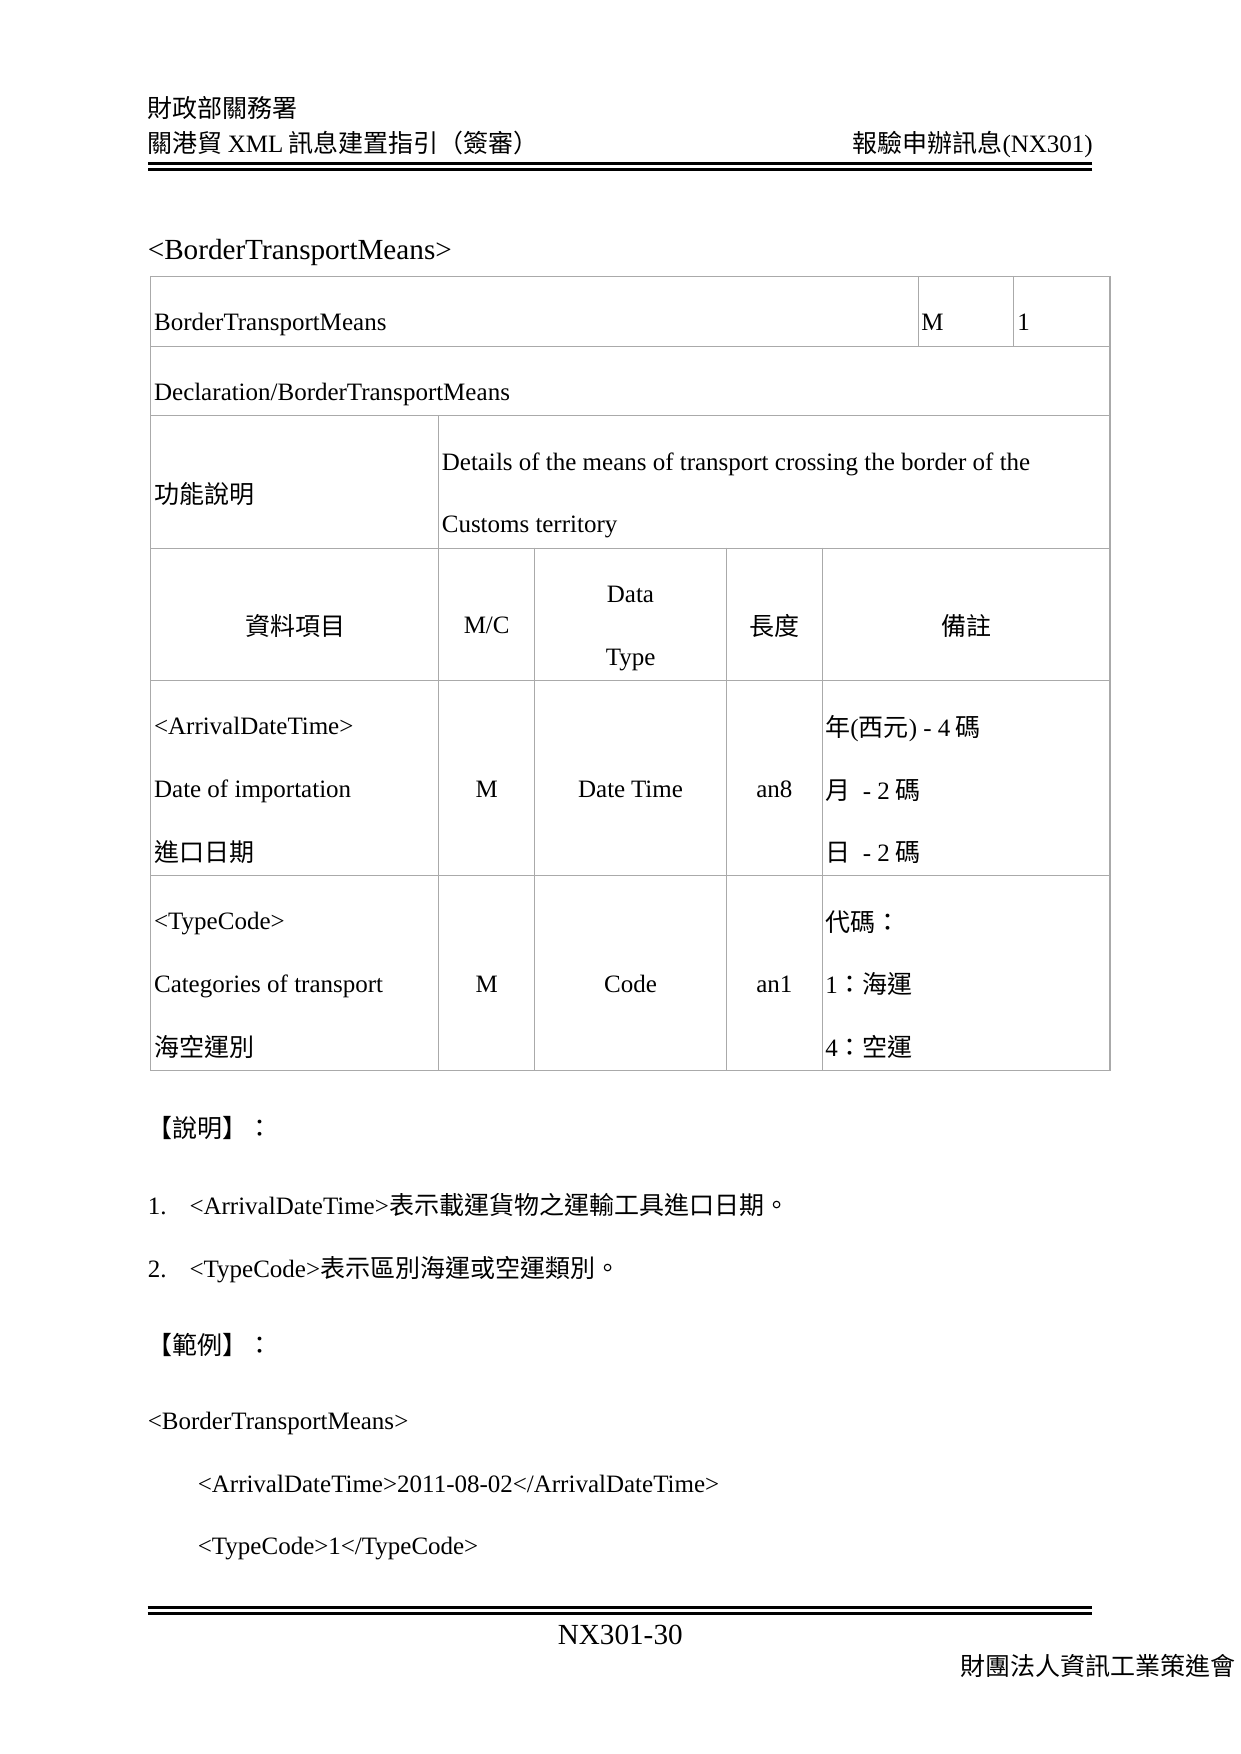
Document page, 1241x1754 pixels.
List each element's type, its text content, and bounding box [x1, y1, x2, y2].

table_cell Declaration/BorderTransportMeans [151, 347, 1109, 415]
subtitle <BorderTransportMeans> [148, 207, 1092, 269]
table_cell 功能說明 [151, 416, 438, 548]
table_cell Data Type [535, 549, 726, 680]
table_cell <TypeCode> Categories of transport 海空運別 [151, 876, 438, 1069]
subtitle <BorderTransportMeans> [148, 1379, 1092, 1441]
table_cell 資料項目 [151, 549, 438, 680]
table_cell an1 [727, 876, 822, 1069]
table_header BorderTransportMeans [151, 277, 918, 346]
table_cell Details of the means of transport crossing the border of the Customs territory [439, 416, 1109, 548]
table_cell Code [535, 876, 726, 1069]
table_cell 備註 [823, 549, 1109, 680]
subtitle <TypeCode>1</TypeCode> [148, 1504, 1092, 1566]
table_cell 長度 [727, 549, 822, 680]
table_cell M [439, 876, 534, 1069]
table_header 1 [1014, 277, 1109, 346]
table_cell Date Time [535, 681, 726, 875]
table_cell M/C [439, 549, 534, 680]
text <ArrivalDateTime>2011-08-02</ArrivalDateTime> [148, 1441, 1092, 1504]
table_cell <ArrivalDateTime> Date of importation 進口日期 [151, 681, 438, 875]
list <TypeCode>表示區別海運或空運類別。 [148, 1225, 1092, 1287]
table_cell 代碼： 1：海運 4：空運 [823, 876, 1109, 1069]
table_cell an8 [727, 681, 822, 875]
table_cell M [439, 681, 534, 875]
table_header M [919, 277, 1013, 346]
text 【範例】： [148, 1302, 1092, 1364]
text 【說明】： [148, 1085, 1092, 1148]
table_cell 年(西元) - 4碼 月 - 2碼 日 - 2碼 [823, 681, 1109, 875]
list <ArrivalDateTime>表示載運貨物之運輸工具進口日期。 [148, 1162, 1092, 1225]
